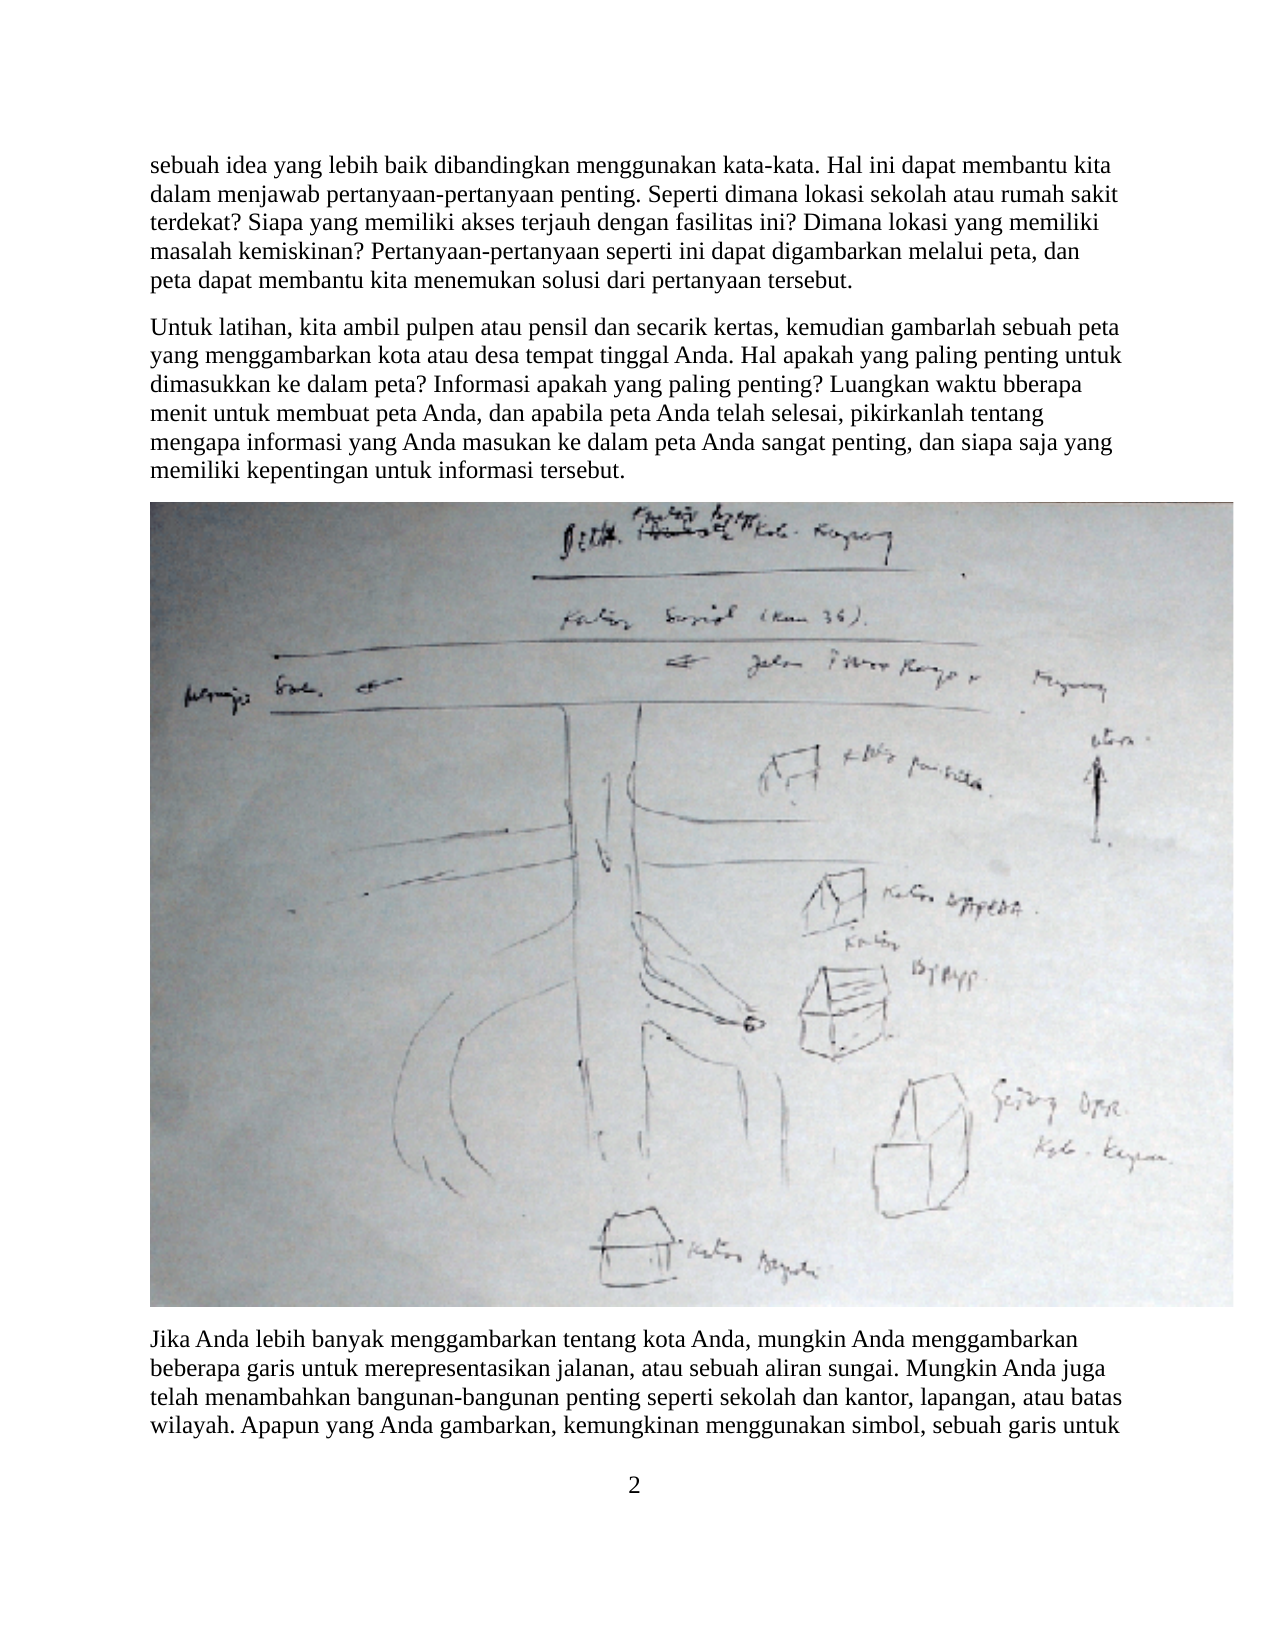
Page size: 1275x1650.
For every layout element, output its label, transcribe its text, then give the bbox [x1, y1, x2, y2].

picture [150, 502, 1234, 1307]
text sebuah idea yang lebih baik dibandingkan menggunakan kata-kata. Hal ini dapat membantu kita dalam menjawab pertanyaan-pertanyaan penting. Seperti dimana lokasi sekolah atau rumah sakit terdekat? Siapa yang memiliki akses terjauh dengan fasilitas ini? Dimana lokasi yang memiliki masalah kemiskinan? Pertanyaan-pertanyaan seperti ini dapat digambarkan melalui peta, dan peta dapat membantu kita menemukan solusi dari pertanyaan tersebut. [150, 150, 1125, 294]
text Untuk latihan, kita ambil pulpen atau pensil dan secarik kertas, kemudian gambarlah sebuah peta yang menggambarkan kota atau desa tempat tinggal Anda. Hal apakah yang paling penting untuk dimasukkan ke dalam peta? Informasi apakah yang paling penting? Luangkan waktu bberapa menit untuk membuat peta Anda, dan apabila peta Anda telah selesai, pikirkanlah tentang mengapa informasi yang Anda masukan ke dalam peta Anda sangat penting, dan siapa saja yang memiliki kepentingan untuk informasi tersebut. [150, 312, 1125, 484]
text Jika Anda lebih banyak menggambarkan tentang kota Anda, mungkin Anda menggambarkan beberapa garis untuk merepresentasikan jalanan, atau sebuah aliran sungai. Mungkin Anda juga telah menambahkan bangunan-bangunan penting seperti sekolah dan kantor, lapangan, atau batas wilayah. Apapun yang Anda gambarkan, kemungkinan menggunakan simbol, sebuah garis untuk [150, 1324, 1125, 1439]
